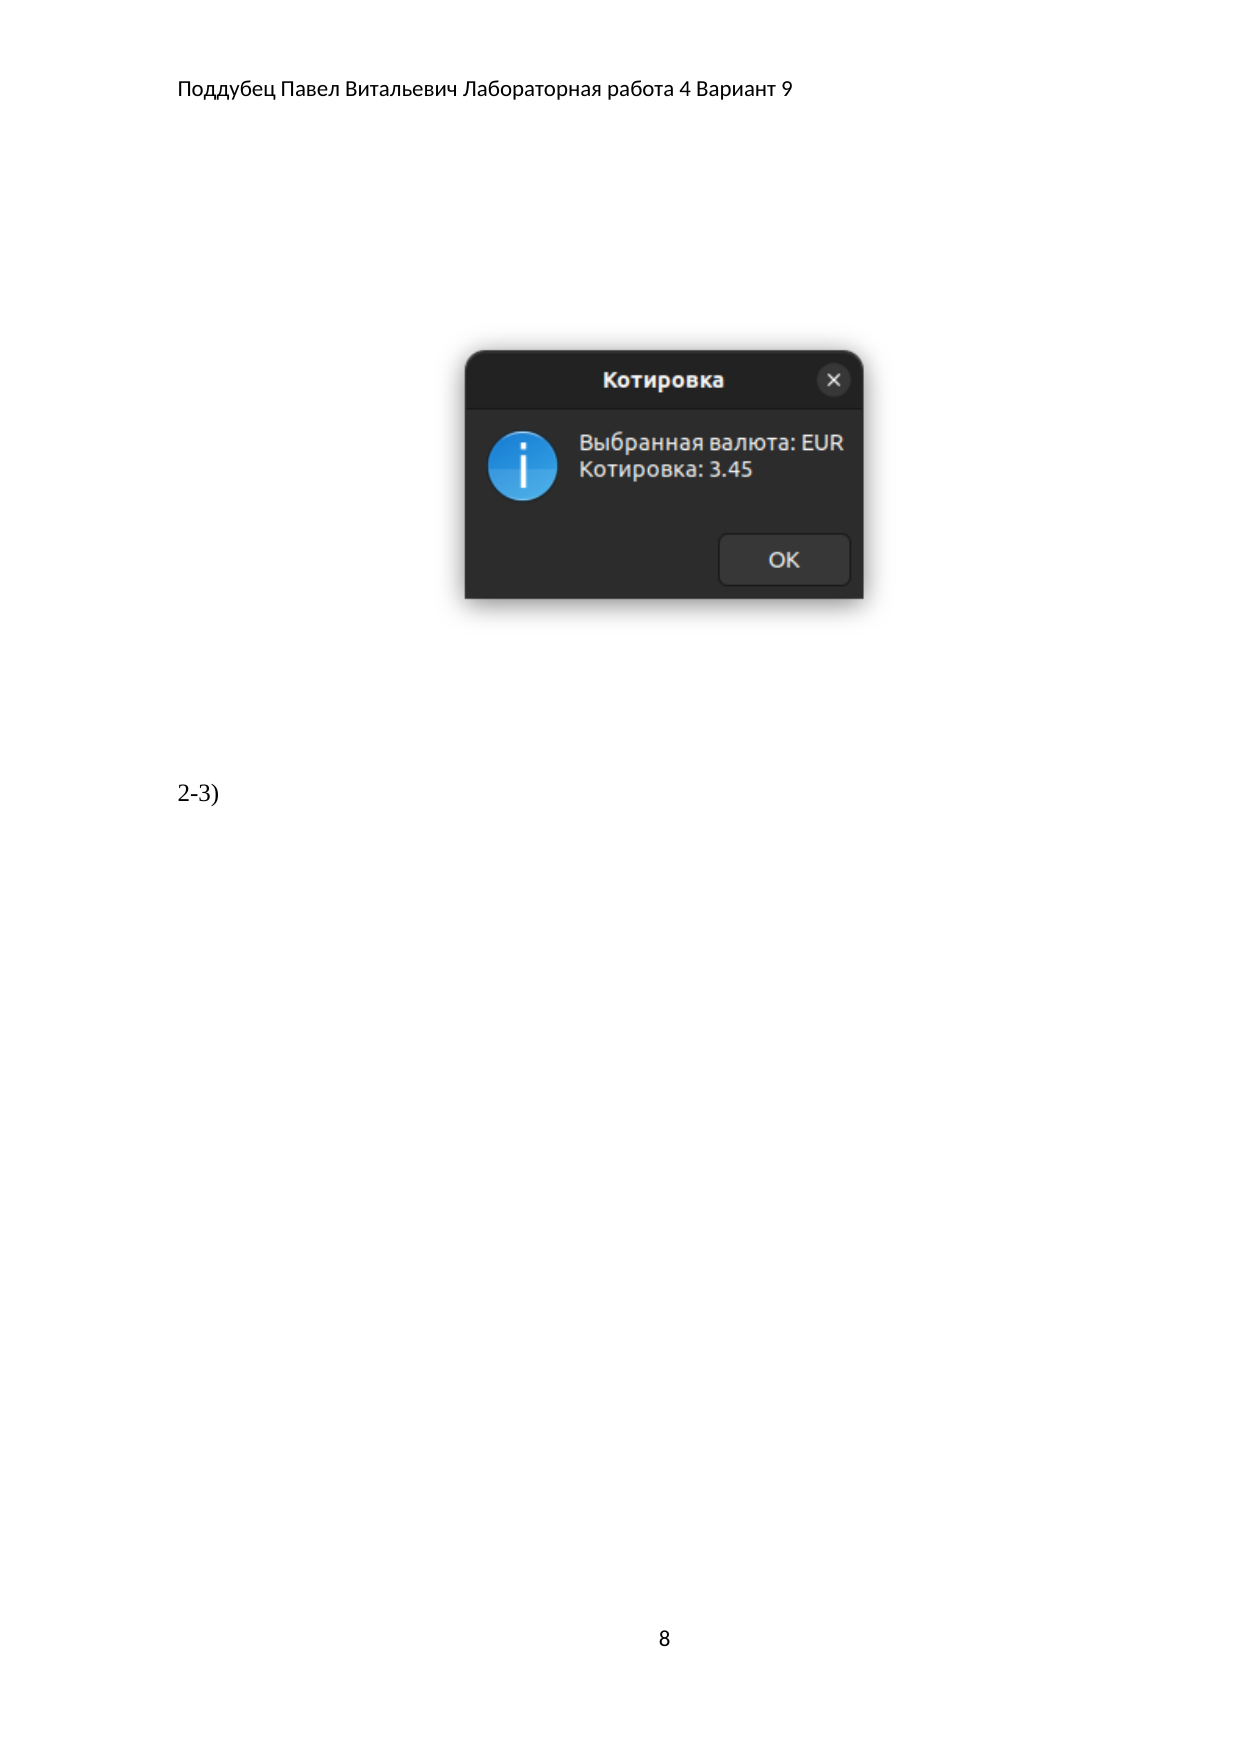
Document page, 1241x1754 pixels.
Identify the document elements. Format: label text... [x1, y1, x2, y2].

picture [426, 316, 903, 643]
text 2-3) [177, 778, 1152, 807]
